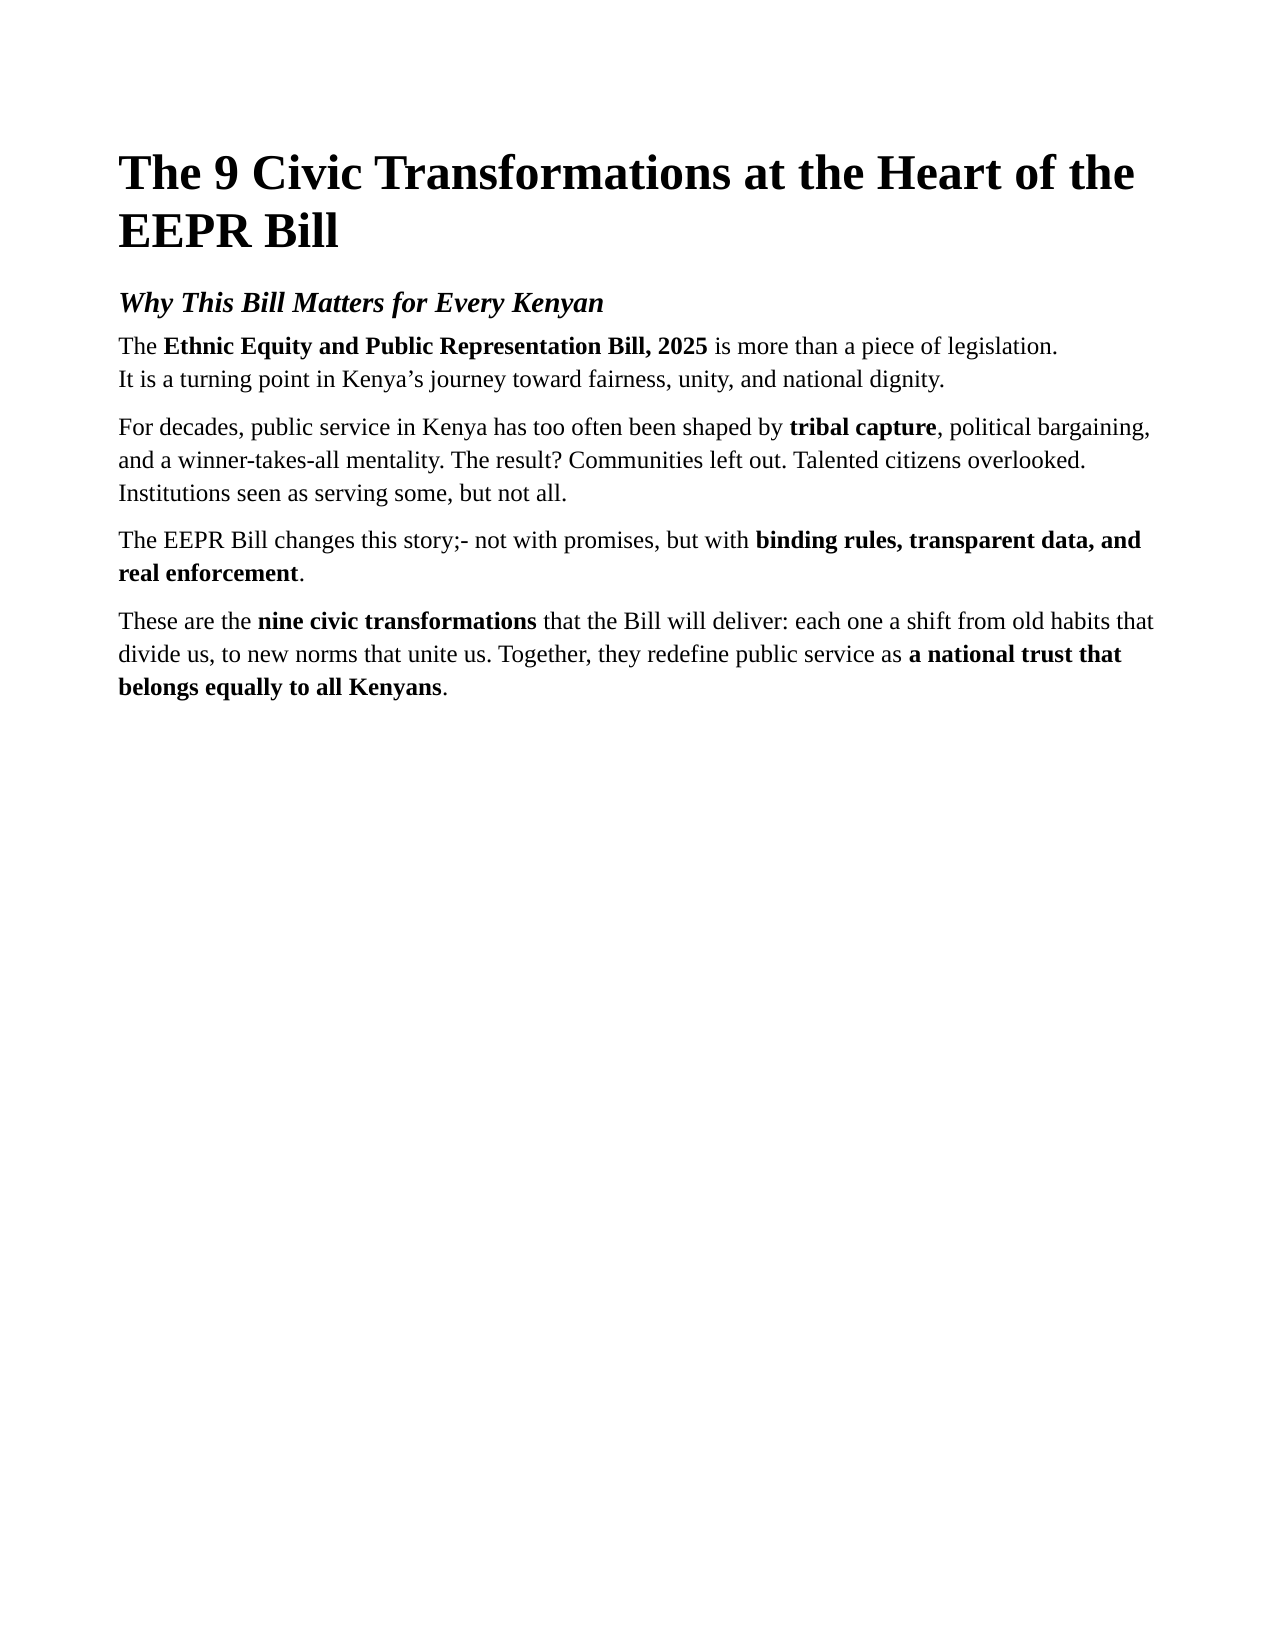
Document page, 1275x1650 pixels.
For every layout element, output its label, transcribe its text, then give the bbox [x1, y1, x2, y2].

text The EEPR Bill changes this story;- not with promises, but with binding rules, transparent data, and real enforcement. [118, 526, 1157, 587]
subtitle Why This Bill Matters for Every Kenyan [118, 285, 1157, 319]
text For decades, public service in Kenya has too often been shaped by tribal capture, political bargaining, and a winner-takes-all mentality. The result? Communities left out. Talented citizens overlooked. Institutions seen as serving some, but not all. [118, 412, 1157, 507]
subtitle The 9 Civic Transformations at the Heart of the EEPR Bill [118, 143, 1157, 258]
text These are the nine civic transformations that the Bill will deliver: each one a shift from old habits that divide us, to new norms that unite us. Together, they redefine public service as a national trust that belongs equally to all Kenyans. [118, 606, 1157, 701]
text The Ethnic Equity and Public Representation Bill, 2025 is more than a piece of legislation. It is a turning point in Kenya’s journey toward fairness, unity, and national dignity. [118, 331, 1157, 393]
